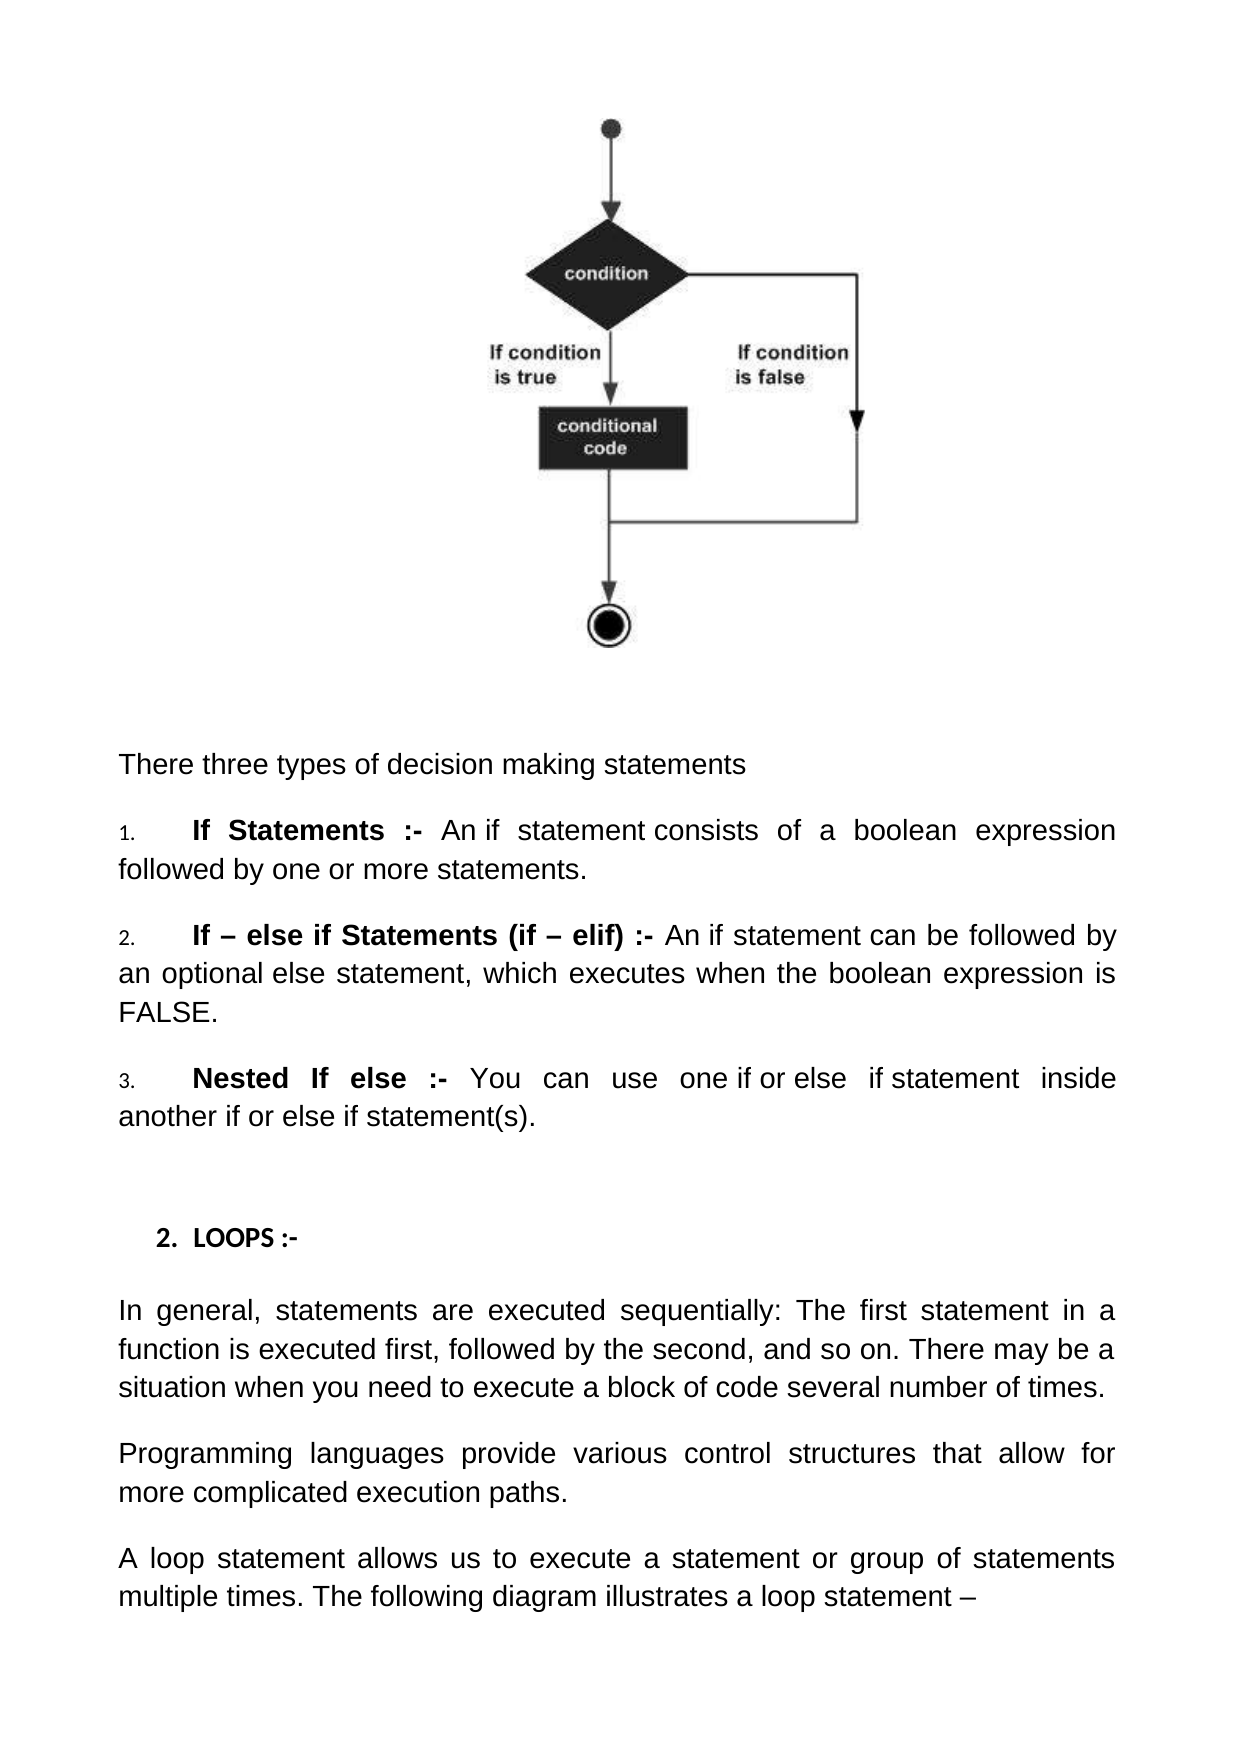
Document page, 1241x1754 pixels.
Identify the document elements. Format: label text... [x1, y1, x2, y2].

list A loop statement allows us to execute a statement or group of statements multiple times. The following diagram illustrates a loop statement – [118, 1541, 1117, 1613]
list If – else if Statements (if – elif) :- An if statement can be followed by an optional else statement, which executes when the boolean expression is FALSE. [118, 918, 1117, 1028]
list In general, statements are executed sequentially: The first statement in a function is executed first, followed by the second, and so on. There may be a situation when you need to execute a block of code several number of times. [118, 1293, 1117, 1404]
list LOOPS :- [156, 1219, 1122, 1254]
list There three types of decision making statements [118, 747, 1117, 781]
list If Statements :- An if statement consists of a boolean expression followed by one or more statements. [118, 813, 1117, 885]
list Programming languages provide various control structures that allow for more complicated execution paths. [118, 1436, 1117, 1508]
list Nested If else :- You can use one if or else if statement inside another if or else if statement(s). [118, 1061, 1117, 1133]
